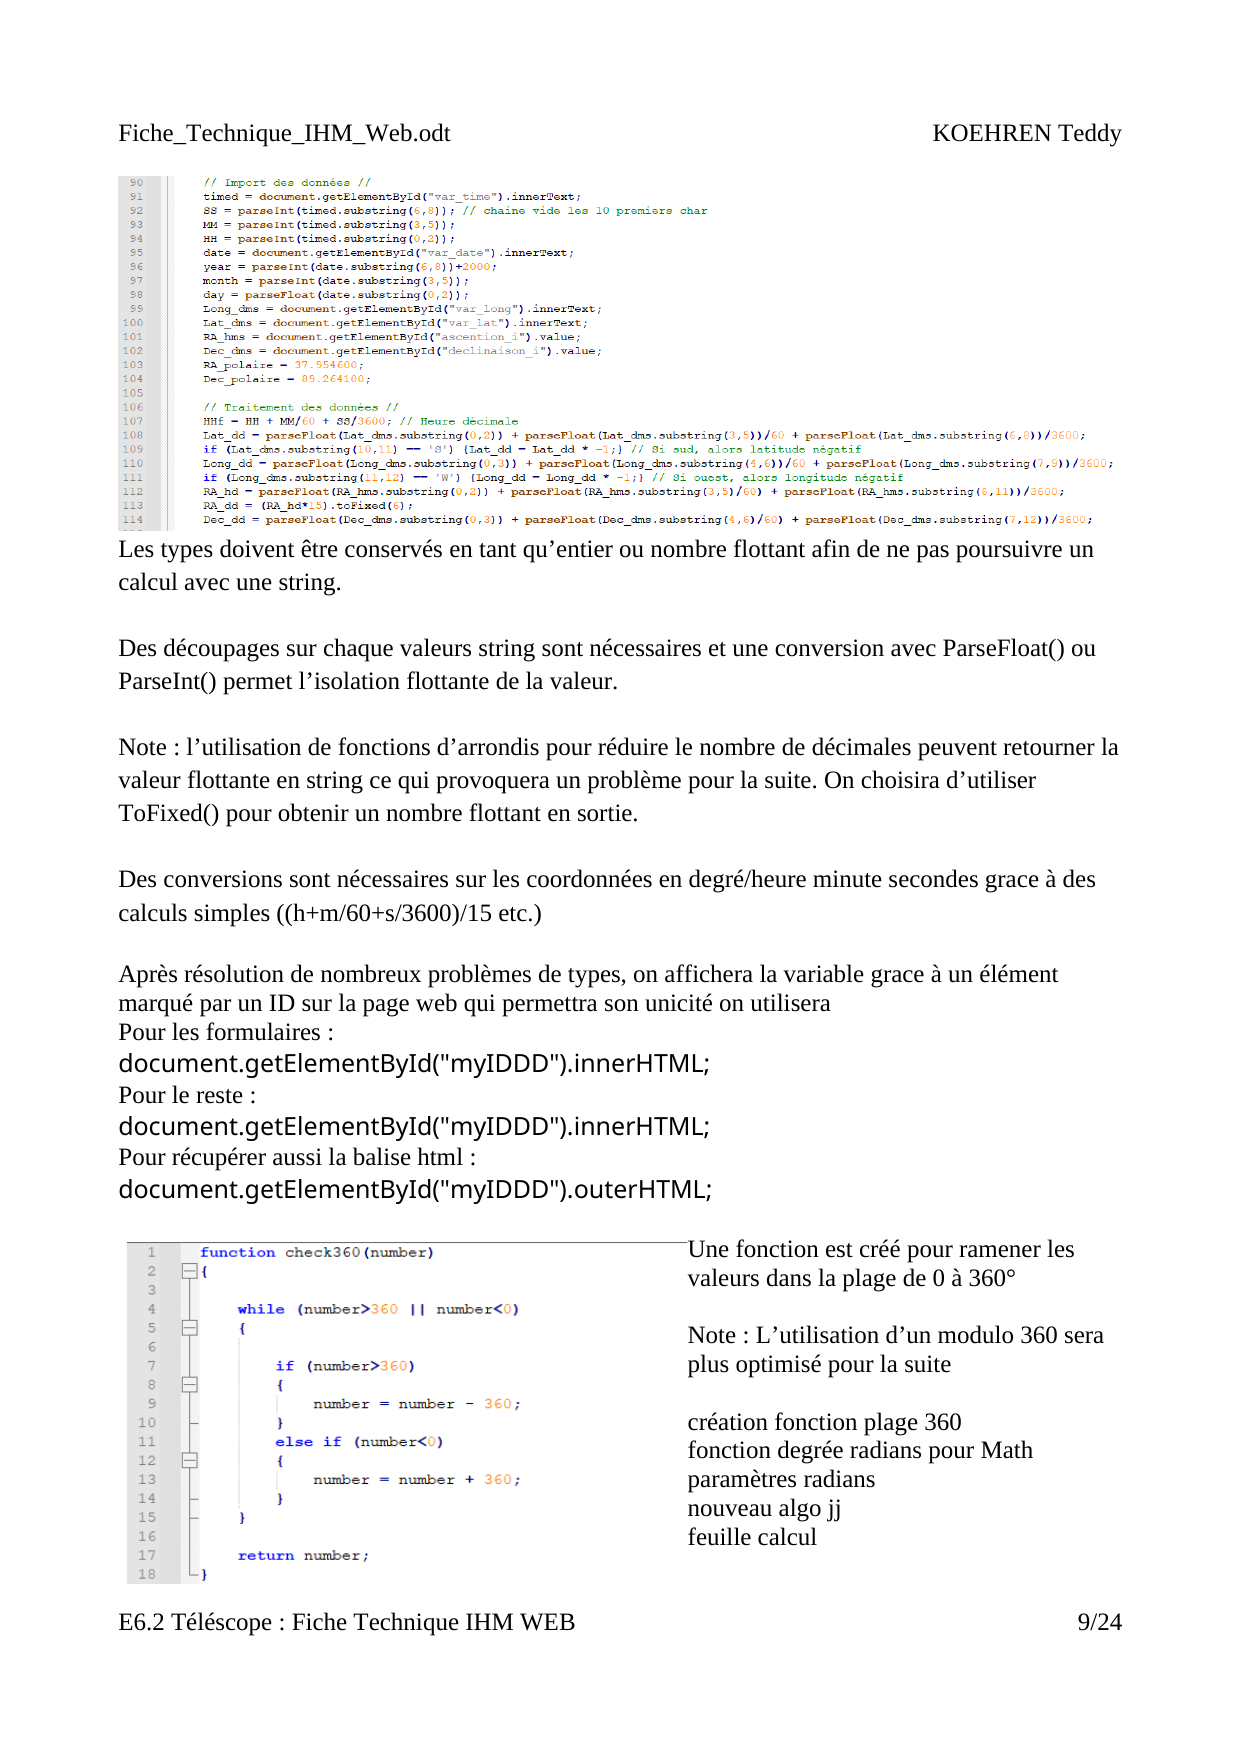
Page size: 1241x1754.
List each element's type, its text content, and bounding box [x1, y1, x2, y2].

text Les types doivent être conservés en tant qu’entier ou nombre flottant afin de ne pas poursuivre un calcul avec une string. [118, 531, 1122, 596]
picture [126, 1242, 688, 1584]
text Note : L’utilisation d’un modulo 360 sera plus optimisé pour la suite [688, 1320, 1122, 1378]
text nouveau algo jj [688, 1493, 1122, 1522]
text Des découpages sur chaque valeurs string sont nécessaires et une conversion avec ParseFloat() ou ParseInt() permet l’isolation flottante de la valeur. [118, 633, 1122, 695]
text fonction degrée radians pour Math paramètres radians [688, 1435, 1122, 1493]
picture [118, 176, 1123, 531]
text Note : l’utilisation de fonctions d’arrondis pour réduire le nombre de décimales peuvent retourner la valeur flottante en string ce qui provoquera un problème pour la suite. On choisira d’utiliser ToFixed() pour obtenir un nombre flottant en sortie. [118, 732, 1122, 827]
text création fonction plage 360 [688, 1407, 1122, 1435]
text feuille calcul [688, 1522, 1122, 1550]
text Après résolution de nombreux problèmes de types, on affichera la variable grace à un élément marqué par un ID sur la page web qui permettra son unicité on utilisera [118, 959, 1122, 1017]
text Pour le reste : [118, 1080, 1122, 1108]
text document.getElementById("myIDDD").innerHTML; [118, 1108, 1122, 1142]
text Une fonction est créé pour ramener les valeurs dans la plage de 0 à 360° [118, 1205, 1122, 1292]
text Pour récupérer aussi la balise html : [118, 1142, 1122, 1171]
text Des conversions sont nécessaires sur les coordonnées en degré/heure minute secondes grace à des calculs simples ((h+m/60+s/3600)/15 etc.) [118, 864, 1122, 926]
text document.getElementById("myIDDD").innerHTML; [118, 1046, 1122, 1080]
text document.getElementById("myIDDD").outerHTML; [118, 1171, 1122, 1205]
text Pour les formulaires : [118, 1017, 1122, 1046]
